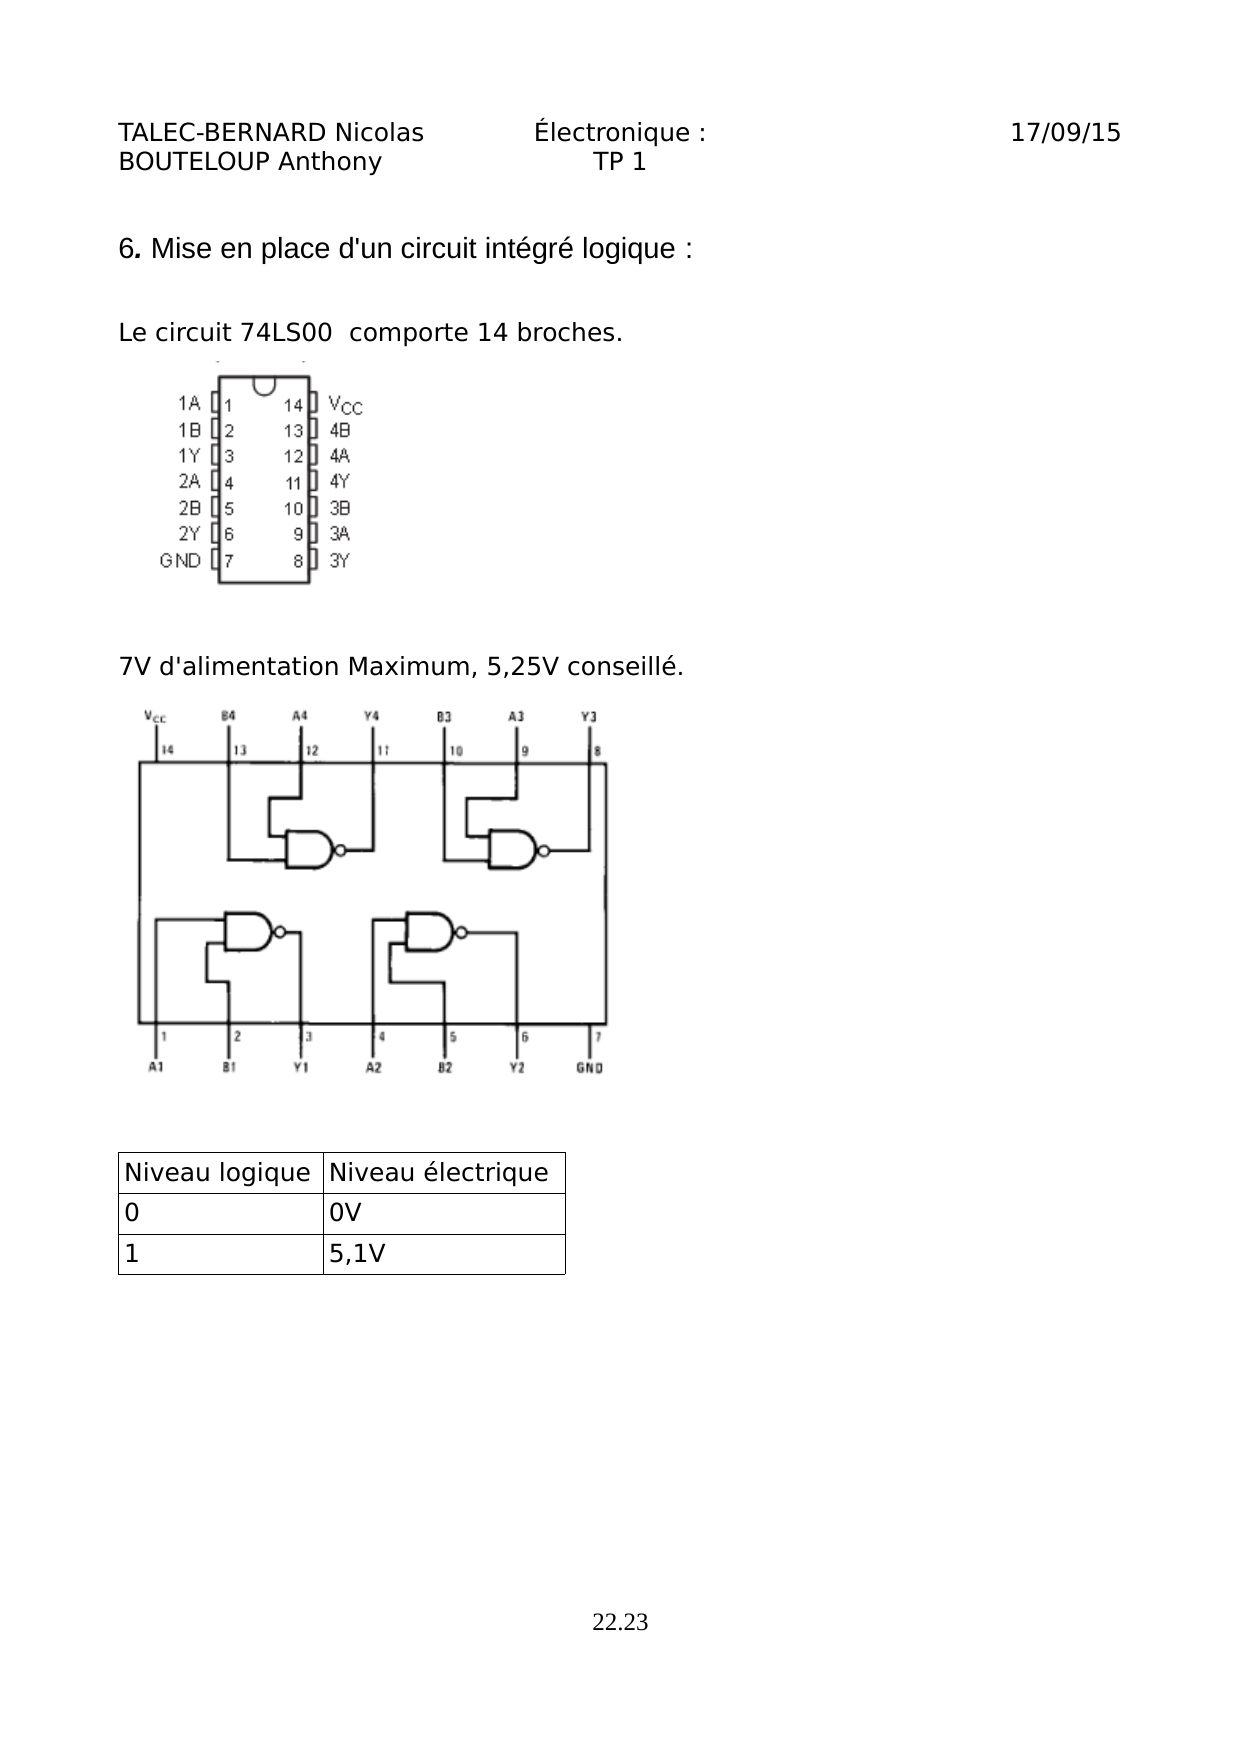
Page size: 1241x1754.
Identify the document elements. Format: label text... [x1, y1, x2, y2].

text Le circuit 74LS00 comporte 14 broches. [118, 319, 1122, 348]
subtitle 6. Mise en place d'un circuit intégré logique : [118, 231, 1122, 264]
table_cell 5,1V [324, 1235, 565, 1274]
text 7V d'alimentation Maximum, 5,25V conseillé. [118, 652, 1122, 681]
table_header Niveau logique [119, 1153, 323, 1193]
table_cell 0V [324, 1194, 565, 1233]
table_cell 0 [119, 1194, 323, 1233]
table_cell 1 [119, 1235, 323, 1274]
table_header Niveau électrique [324, 1153, 565, 1193]
